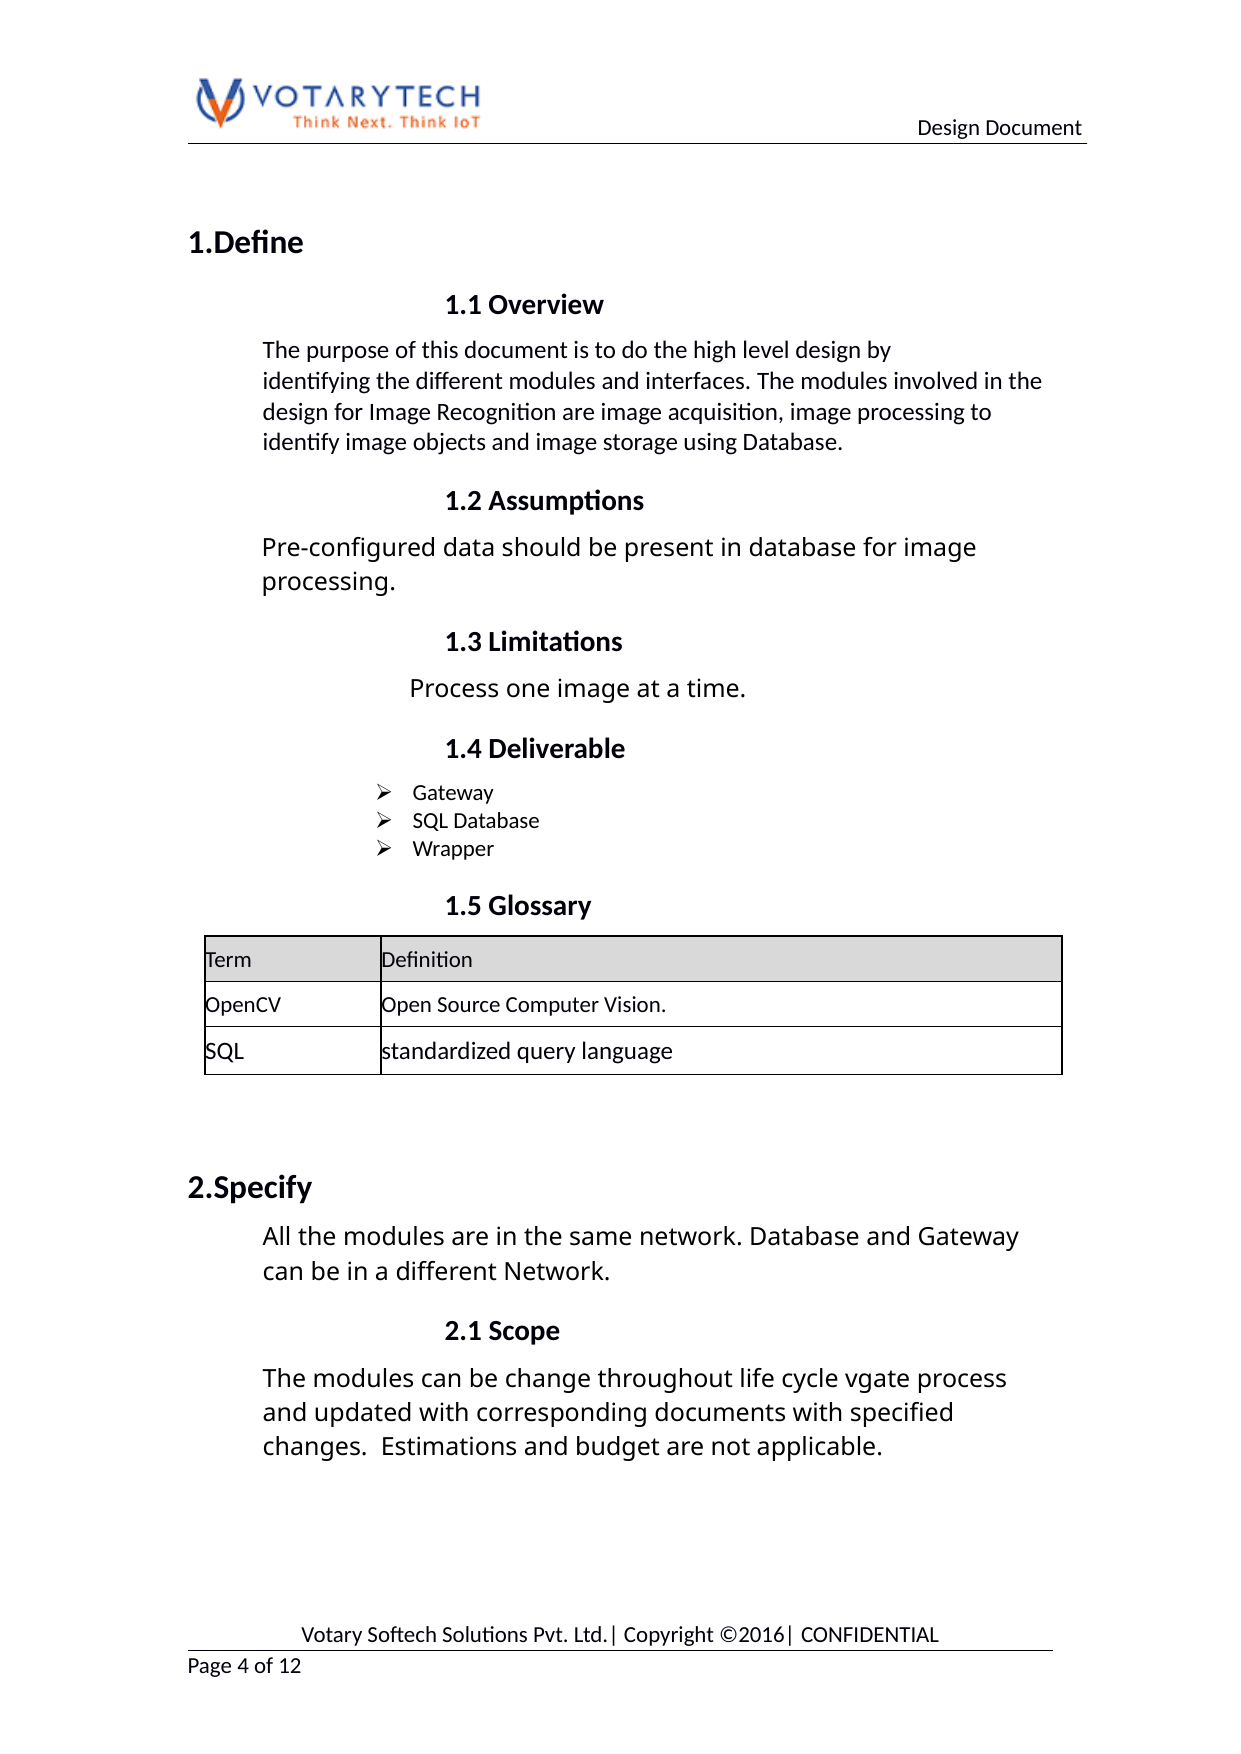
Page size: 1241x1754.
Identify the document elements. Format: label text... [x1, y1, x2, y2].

table_cell standardized query language [382, 1027, 1061, 1073]
list Pre-configured data should be present in database for image processing. [187, 530, 1053, 598]
table_cell SQL [206, 1027, 380, 1073]
picture [187, 75, 488, 135]
list All the modules are in the same network. Database and Gateway can be in a different Network. [262, 1219, 1053, 1287]
list Gateway [375, 778, 1053, 806]
list identifying the different modules and interfaces. The modules involved in the design for Image Recognition are image acquisition, image processing to identify image objects and image storage using Database. [262, 365, 1053, 457]
list SQL Database [375, 806, 1053, 834]
table_header Definition [382, 937, 1061, 981]
subtitle 1.5 Glossary [384, 887, 1053, 923]
subtitle 2.Specify [187, 1166, 1053, 1207]
list The modules can be change throughout life cycle vgate process and updated with corresponding documents with specified changes. Estimations and budget are not applicable. [262, 1360, 1053, 1462]
list Wrapper [375, 834, 1053, 862]
subtitle 1.2 Assumptions [384, 482, 1053, 517]
list The purpose of this document is to do the high level design by [262, 334, 1053, 365]
table_cell Open Source Computer Vision. [382, 982, 1061, 1026]
list Process one image at a time. [187, 671, 1053, 705]
subtitle 1.3 Limitations [384, 623, 1053, 658]
subtitle 2.1 Scope [384, 1312, 1053, 1348]
table_cell OpenCV [206, 982, 380, 1026]
subtitle 1.4 Deliverable [384, 730, 1053, 766]
subtitle 1.Define [187, 221, 1053, 261]
table_header Term [206, 937, 380, 981]
subtitle 1.1 Overview [384, 286, 1053, 322]
